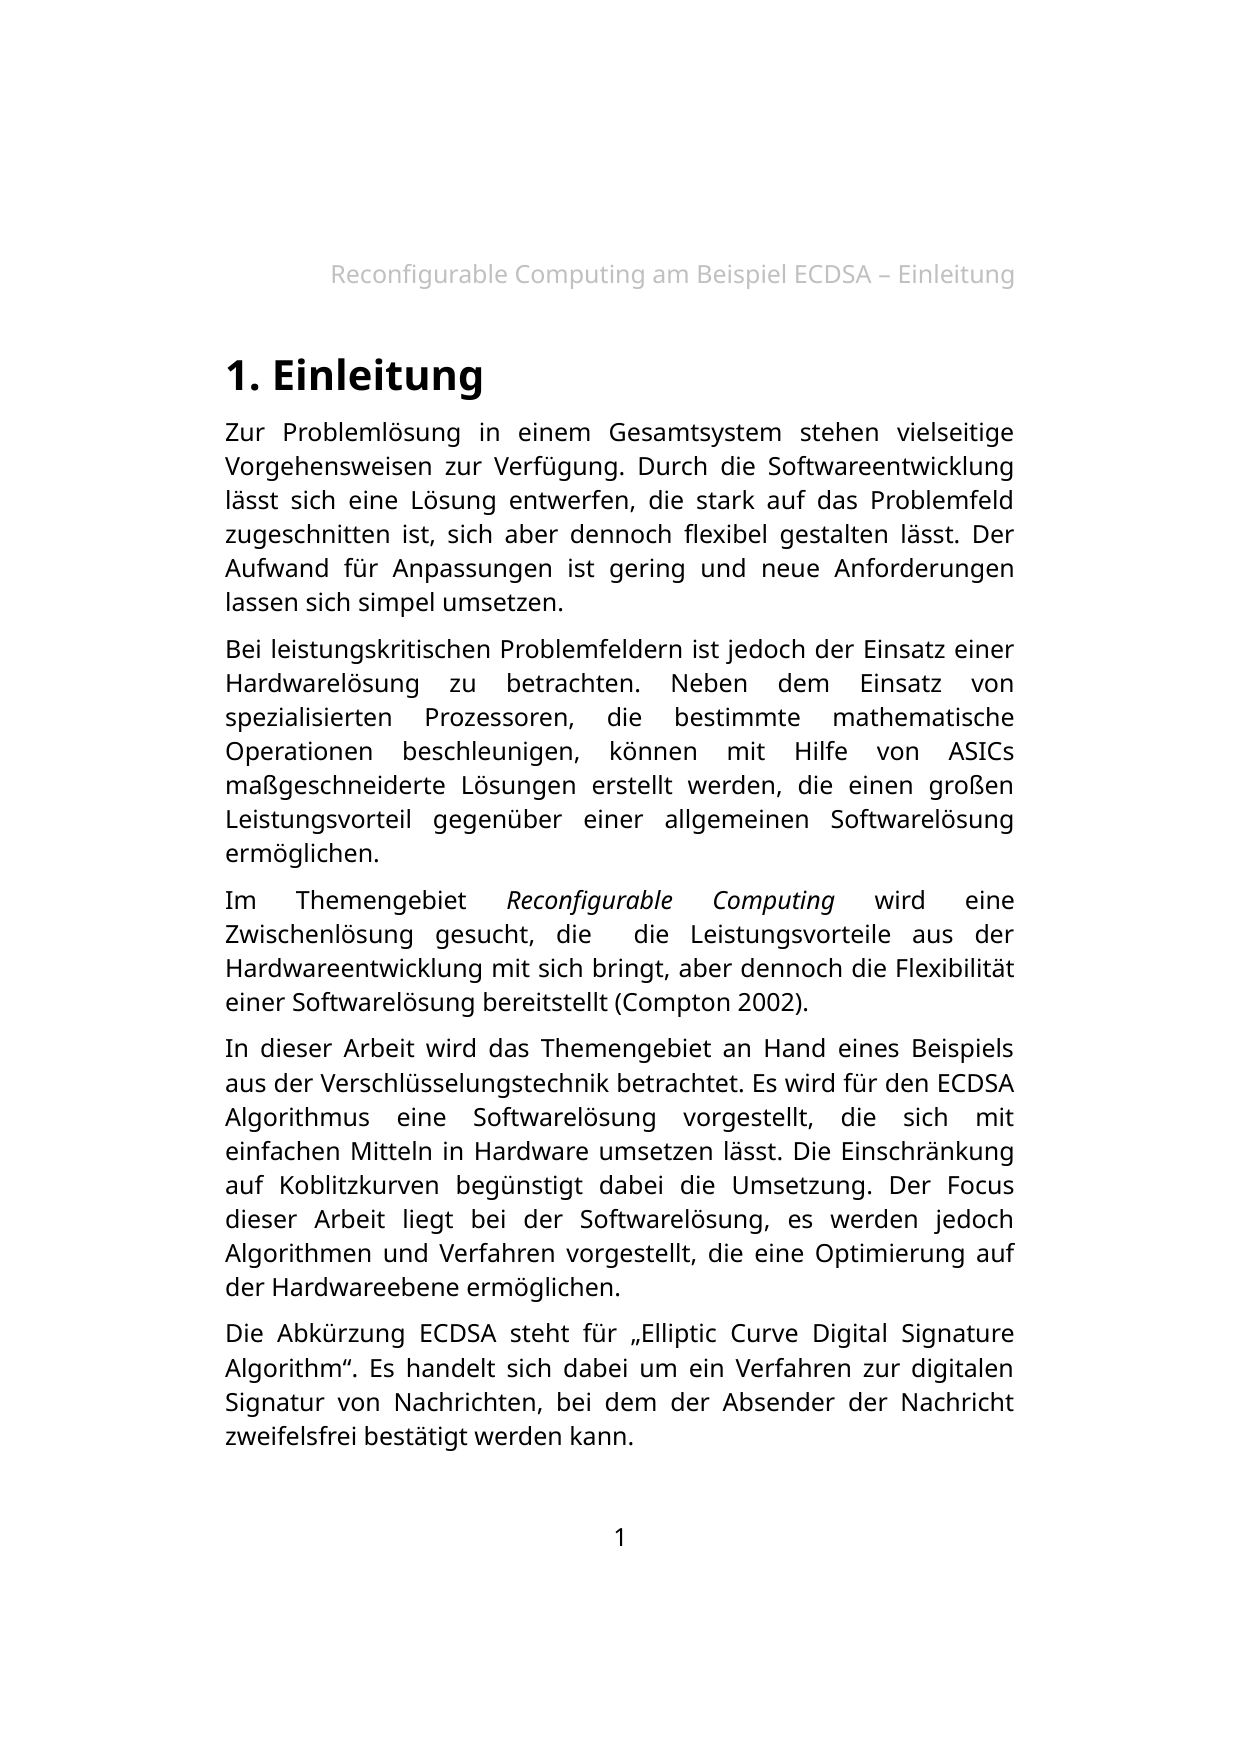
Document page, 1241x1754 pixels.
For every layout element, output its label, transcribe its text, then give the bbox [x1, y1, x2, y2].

text In dieser Arbeit wird das Themengebiet an Hand eines Beispiels aus der Verschlüsselungstechnik betrachtet. Es wird für den ECDSA Algorithmus eine Softwarelösung vorgestellt, die sich mit einfachen Mitteln in Hardware umsetzen lässt. Die Einschränkung auf Koblitzkurven begünstigt dabei die Umsetzung. Der Focus dieser Arbeit liegt bei der Softwarelösung, es werden jedoch Algorithmen und Verfahren vorgestellt, die eine Optimierung auf der Hardwareebene ermöglichen. [225, 1031, 1015, 1304]
text Zur Problemlösung in einem Gesamtsystem stehen vielseitige Vorgehensweisen zur Verfügung. Durch die Softwareentwicklung lässt sich eine Lösung entwerfen, die stark auf das Problemfeld zugeschnitten ist, sich aber dennoch flexibel gestalten lässt. Der Aufwand für Anpassungen ist gering und neue Anforderungen lassen sich simpel umsetzen. [225, 414, 1015, 619]
text Im Themengebiet Reconfigurable Computing wird eine Zwischenlösung gesucht, die die Leistungsvorteile aus der Hardwareentwicklung mit sich bringt, aber dennoch die Flexibilität einer Softwarelösung bereitstellt (Compton 2002). [225, 882, 1015, 1019]
text Bei leistungskritischen Problemfeldern ist jedoch der Einsatz einer Hardwarelösung zu betrachten. Neben dem Einsatz von spezialisierten Prozessoren, die bestimmte mathematische Operationen beschleunigen, können mit Hilfe von ASICs maßgeschneiderte Lösungen erstellt werden, die einen großen Leistungsvorteil gegenüber einer allgemeinen Softwarelösung ermöglichen. [225, 631, 1015, 870]
text Die Abkürzung ECDSA steht für „Elliptic Curve Digital Signature Algorithm“. Es handelt sich dabei um ein Verfahren zur digitalen Signatur von Nachrichten, bei dem der Absender der Nachricht zweifelsfrei bestätigt werden kann. [225, 1316, 1015, 1452]
subtitle Einleitung [225, 345, 1015, 402]
